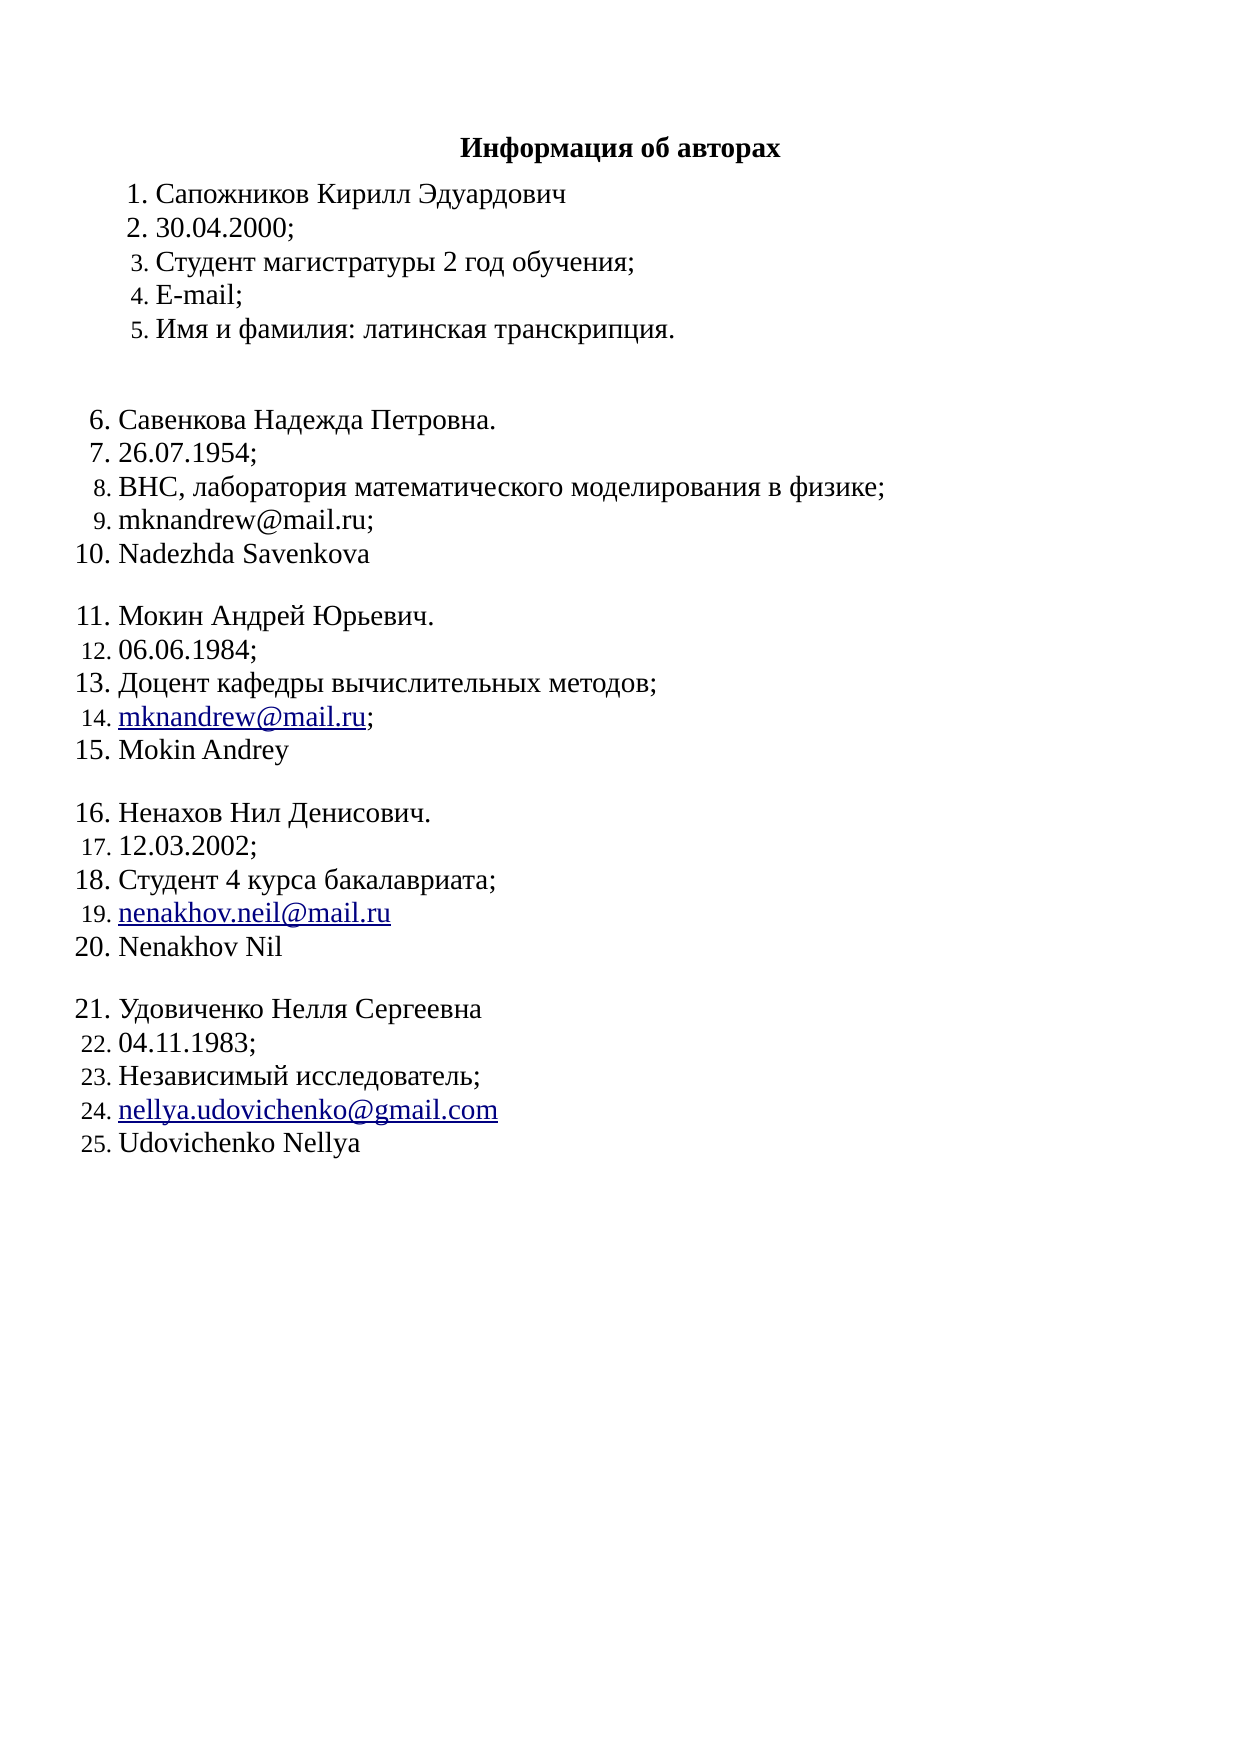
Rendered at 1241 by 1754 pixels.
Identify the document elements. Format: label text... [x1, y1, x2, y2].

text Информация об авторах [118, 131, 1122, 164]
list mknandrew@mail.ru; [118, 699, 1122, 732]
list Студент магистратуры 2 год обучения; [155, 244, 1122, 277]
list Доцент кафедры вычислительных методов; [118, 665, 1122, 699]
list E-mail; [155, 277, 1122, 311]
list Савенкова Надежда Петровна. [118, 402, 1122, 435]
list 06.06.1984; [118, 632, 1122, 665]
list 30.04.2000; [155, 210, 1122, 244]
list Мокин Андрей Юрьевич. [118, 598, 1122, 632]
list Удовиченко Нелля Сергеевна [118, 991, 1122, 1025]
list nellya.udovichenko@gmail.com [118, 1092, 1122, 1125]
list Nenakhov Nil [118, 929, 1122, 962]
list Независимый исследователь; [118, 1058, 1122, 1092]
list Сапожников Кирилл Эдуардович [155, 177, 1122, 210]
list Udovichenko Nellya [118, 1125, 1122, 1159]
list mknandrew@mail.ru; [118, 502, 1122, 536]
list 26.07.1954; [118, 435, 1122, 469]
list 12.03.2002; [118, 828, 1122, 862]
list Студент 4 курса бакалавриата; [118, 862, 1122, 895]
list Имя и фамилия: латинская транскрипция. [155, 311, 1122, 344]
list Mokin Andrey [118, 732, 1122, 766]
list Ненахов Нил Денисович. [118, 795, 1122, 828]
list ВНС, лаборатория математического моделирования в физике; [118, 469, 1122, 502]
list nenakhov.neil@mail.ru [118, 895, 1122, 929]
list 04.11.1983; [118, 1025, 1122, 1058]
list Nadezhda Savenkova [118, 536, 1122, 569]
